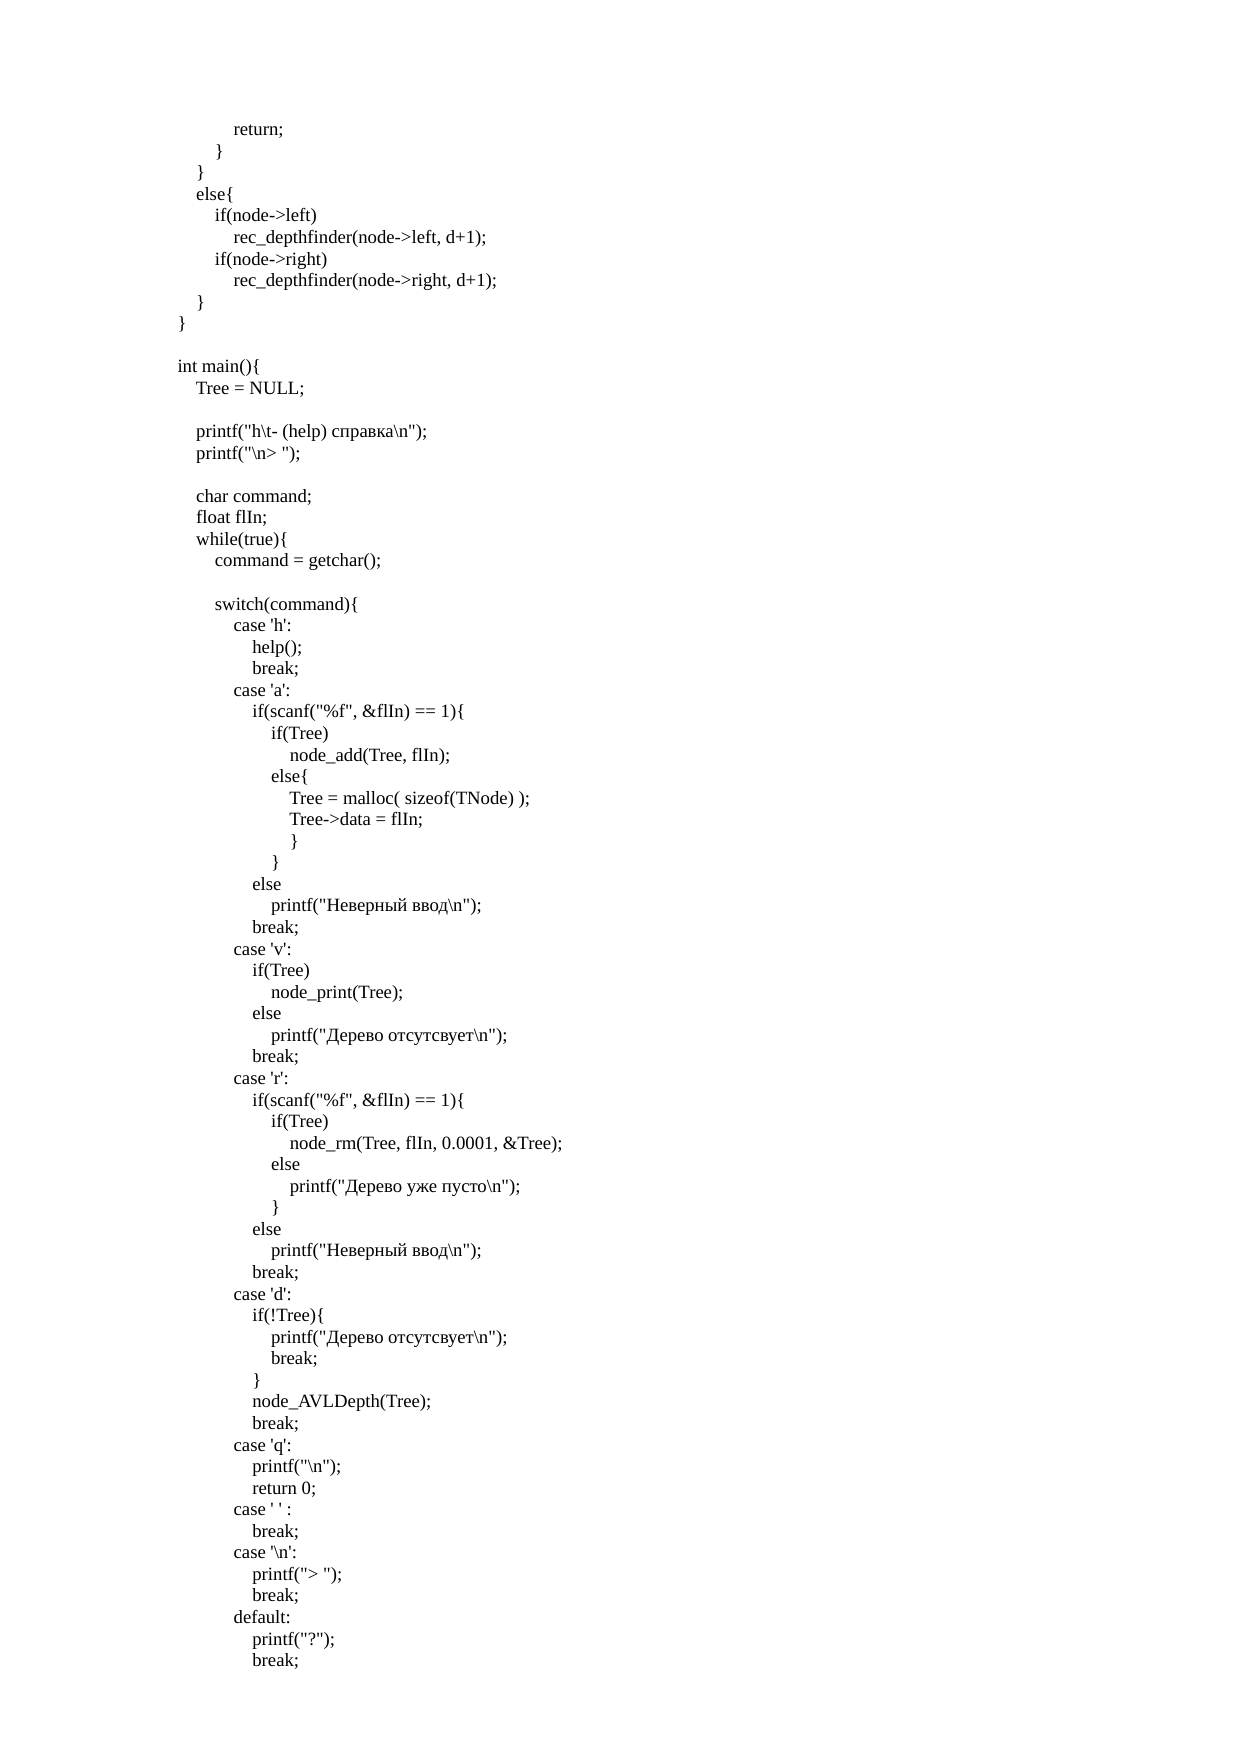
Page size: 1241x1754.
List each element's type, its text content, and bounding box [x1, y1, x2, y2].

text printf("Дерево отсутсвует\n"); [177, 1024, 1152, 1045]
text printf("\n"); [177, 1455, 1152, 1477]
text break; [177, 1584, 1152, 1606]
text else{ [177, 765, 1152, 787]
text break; [177, 1261, 1152, 1282]
text } [177, 140, 1152, 161]
text printf("?"); [177, 1627, 1152, 1649]
text break; [177, 657, 1152, 679]
text case '\n': [177, 1541, 1152, 1563]
text while(true){ [177, 528, 1152, 549]
text node_AVLDepth(Tree); [177, 1390, 1152, 1412]
text else [177, 1218, 1152, 1239]
text } [177, 291, 1152, 312]
text int main(){ [177, 355, 1152, 377]
text return 0; [177, 1477, 1152, 1498]
text case 'a': [177, 679, 1152, 700]
text float flIn; [177, 506, 1152, 528]
text else [177, 1002, 1152, 1024]
text } [177, 1369, 1152, 1390]
text node_rm(Tree, flIn, 0.0001, &Tree); [177, 1132, 1152, 1153]
text break; [177, 1649, 1152, 1671]
text Tree = malloc( sizeof(TNode) ); [177, 787, 1152, 808]
text printf("Неверный ввод\n"); [177, 1239, 1152, 1261]
text else{ [177, 183, 1152, 204]
text printf("Дерево отсутсвует\n"); [177, 1326, 1152, 1347]
text node_print(Tree); [177, 981, 1152, 1002]
text break; [177, 916, 1152, 937]
text return; [177, 118, 1152, 140]
text } [177, 312, 1152, 334]
text rec_depthfinder(node->right, d+1); [177, 269, 1152, 291]
text case ' ' : [177, 1498, 1152, 1520]
text if(!Tree){ [177, 1304, 1152, 1326]
text if(Tree) [177, 959, 1152, 981]
text char command; [177, 485, 1152, 506]
text } [177, 830, 1152, 851]
text if(scanf("%f", &flIn) == 1){ [177, 1088, 1152, 1110]
text Tree = NULL; [177, 377, 1152, 398]
text if(node->right) [177, 247, 1152, 269]
text printf("h\t- (help) справка\n"); [177, 420, 1152, 442]
text break; [177, 1347, 1152, 1369]
text if(scanf("%f", &flIn) == 1){ [177, 700, 1152, 722]
text rec_depthfinder(node->left, d+1); [177, 226, 1152, 247]
text Tree->data = flIn; [177, 808, 1152, 830]
text break; [177, 1520, 1152, 1541]
text printf("Дерево уже пусто\n"); [177, 1175, 1152, 1196]
text else [177, 873, 1152, 894]
text printf("> "); [177, 1563, 1152, 1584]
text } [177, 1196, 1152, 1218]
text if(Tree) [177, 1110, 1152, 1132]
text if(Tree) [177, 722, 1152, 743]
text command = getchar(); [177, 549, 1152, 571]
text switch(command){ [177, 592, 1152, 614]
text case 'q': [177, 1433, 1152, 1455]
text help(); [177, 636, 1152, 657]
text else [177, 1153, 1152, 1175]
text case 'd': [177, 1282, 1152, 1304]
text printf("\n> "); [177, 442, 1152, 463]
text printf("Неверный ввод\n"); [177, 894, 1152, 916]
text break; [177, 1412, 1152, 1433]
text case 'h': [177, 614, 1152, 636]
text case 'r': [177, 1067, 1152, 1088]
text if(node->left) [177, 204, 1152, 226]
text case 'v': [177, 937, 1152, 959]
text } [177, 851, 1152, 873]
text } [177, 161, 1152, 183]
text default: [177, 1606, 1152, 1627]
text node_add(Tree, flIn); [177, 743, 1152, 765]
text break; [177, 1045, 1152, 1067]
